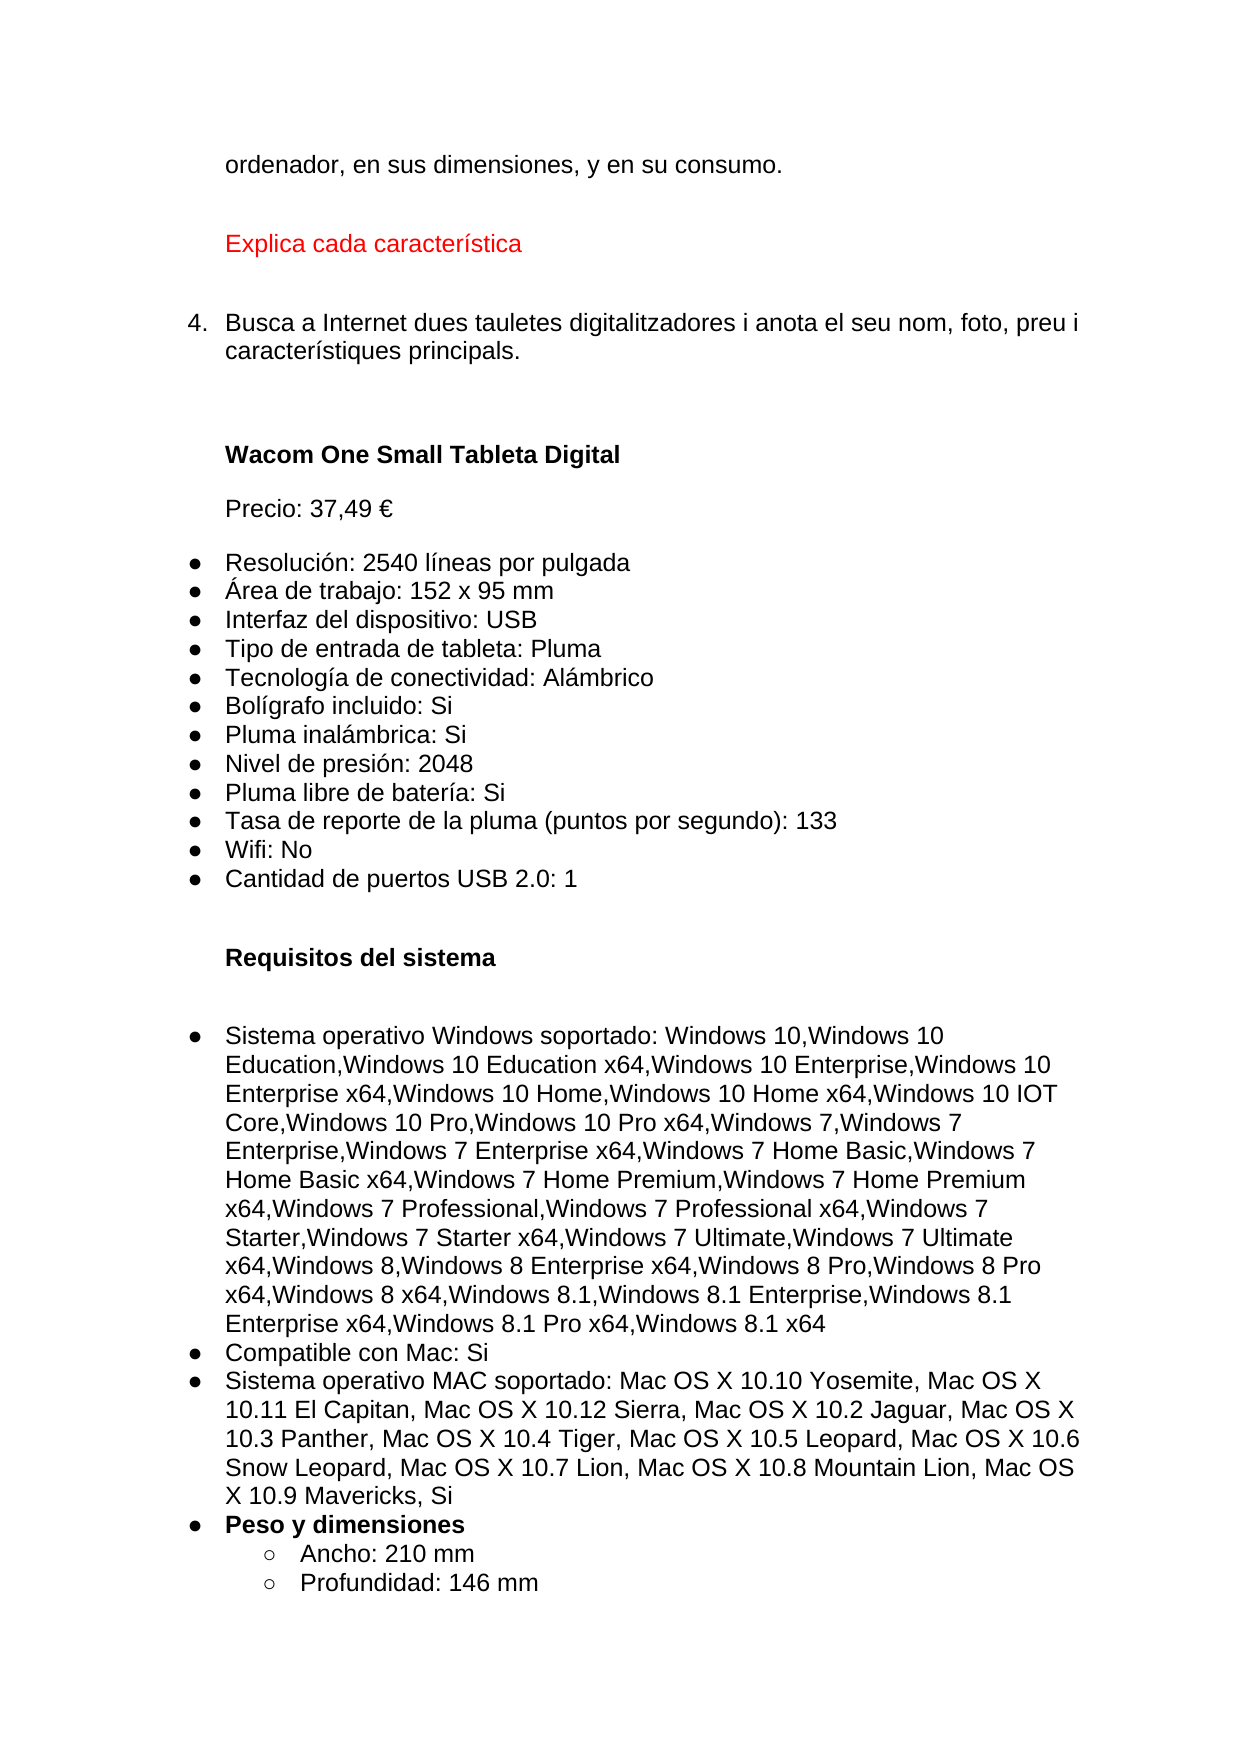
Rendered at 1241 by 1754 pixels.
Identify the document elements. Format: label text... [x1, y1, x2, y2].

list Pluma libre de batería: Si [187, 777, 1090, 806]
list Profundidad: 146 mm [262, 1567, 1090, 1596]
list Área de trabajo: 152 x 95 mm [187, 576, 1090, 605]
list Peso y dimensiones [187, 1510, 1090, 1539]
list Bolígrafo incluido: Si [187, 691, 1090, 720]
text Precio: 37,49 € [225, 494, 1090, 522]
list Wifi: No [187, 835, 1090, 864]
text Requisitos del sistema [225, 942, 1090, 971]
list Tasa de reporte de la pluma (puntos por segundo): 133 [187, 806, 1090, 835]
list Ancho: 210 mm [262, 1539, 1090, 1567]
text ordenador, en sus dimensiones, y en su consumo. [225, 150, 1090, 179]
list Nivel de presión: 2048 [187, 749, 1090, 777]
list Tecnología de conectividad: Alámbrico [187, 662, 1090, 691]
list Resolución: 2540 líneas por pulgada [187, 547, 1090, 576]
list Pluma inalámbrica: Si [187, 720, 1090, 749]
list Tipo de entrada de tableta: Pluma [187, 634, 1090, 662]
list Compatible con Mac: Si [187, 1337, 1090, 1366]
list Sistema operativo MAC soportado: Mac OS X 10.10 Yosemite, Mac OS X 10.11 El Capitan, Mac OS X 10.12 Sierra, Mac OS X 10.2 Jaguar, Mac OS X 10.3 Panther, Mac OS X 10.4 Tiger, Mac OS X 10.5 Leopard, Mac OS X 10.6 Snow Leopard, Mac OS X 10.7 Lion, Mac OS X 10.8 Mountain Lion, Mac OS X 10.9 Mavericks, Si [187, 1366, 1090, 1510]
list Cantidad de puertos USB 2.0: 1 [187, 864, 1090, 892]
list Busca a Internet dues tauletes digitalitzadores i anota el seu nom, foto, preu i característiques principals. [187, 307, 1090, 365]
list Sistema operativo Windows soportado: Windows 10,Windows 10 Education,Windows 10 Education x64,Windows 10 Enterprise,Windows 10 Enterprise x64,Windows 10 Home,Windows 10 Home x64,Windows 10 IOT Core,Windows 10 Pro,Windows 10 Pro x64,Windows 7,Windows 7 Enterprise,Windows 7 Enterprise x64,Windows 7 Home Basic,Windows 7 Home Basic x64,Windows 7 Home Premium,Windows 7 Home Premium x64,Windows 7 Professional,Windows 7 Professional x64,Windows 7 Starter,Windows 7 Starter x64,Windows 7 Ultimate,Windows 7 Ultimate x64,Windows 8,Windows 8 Enterprise x64,Windows 8 Pro,Windows 8 Pro x64,Windows 8 x64,Windows 8.1,Windows 8.1 Enterprise,Windows 8.1 Enterprise x64,Windows 8.1 Pro x64,Windows 8.1 x64 [187, 1021, 1090, 1337]
text Explica cada característica [225, 229, 1090, 257]
subtitle Wacom One Small Tableta Digital [225, 440, 1090, 469]
list Interfaz del dispositivo: USB [187, 605, 1090, 634]
